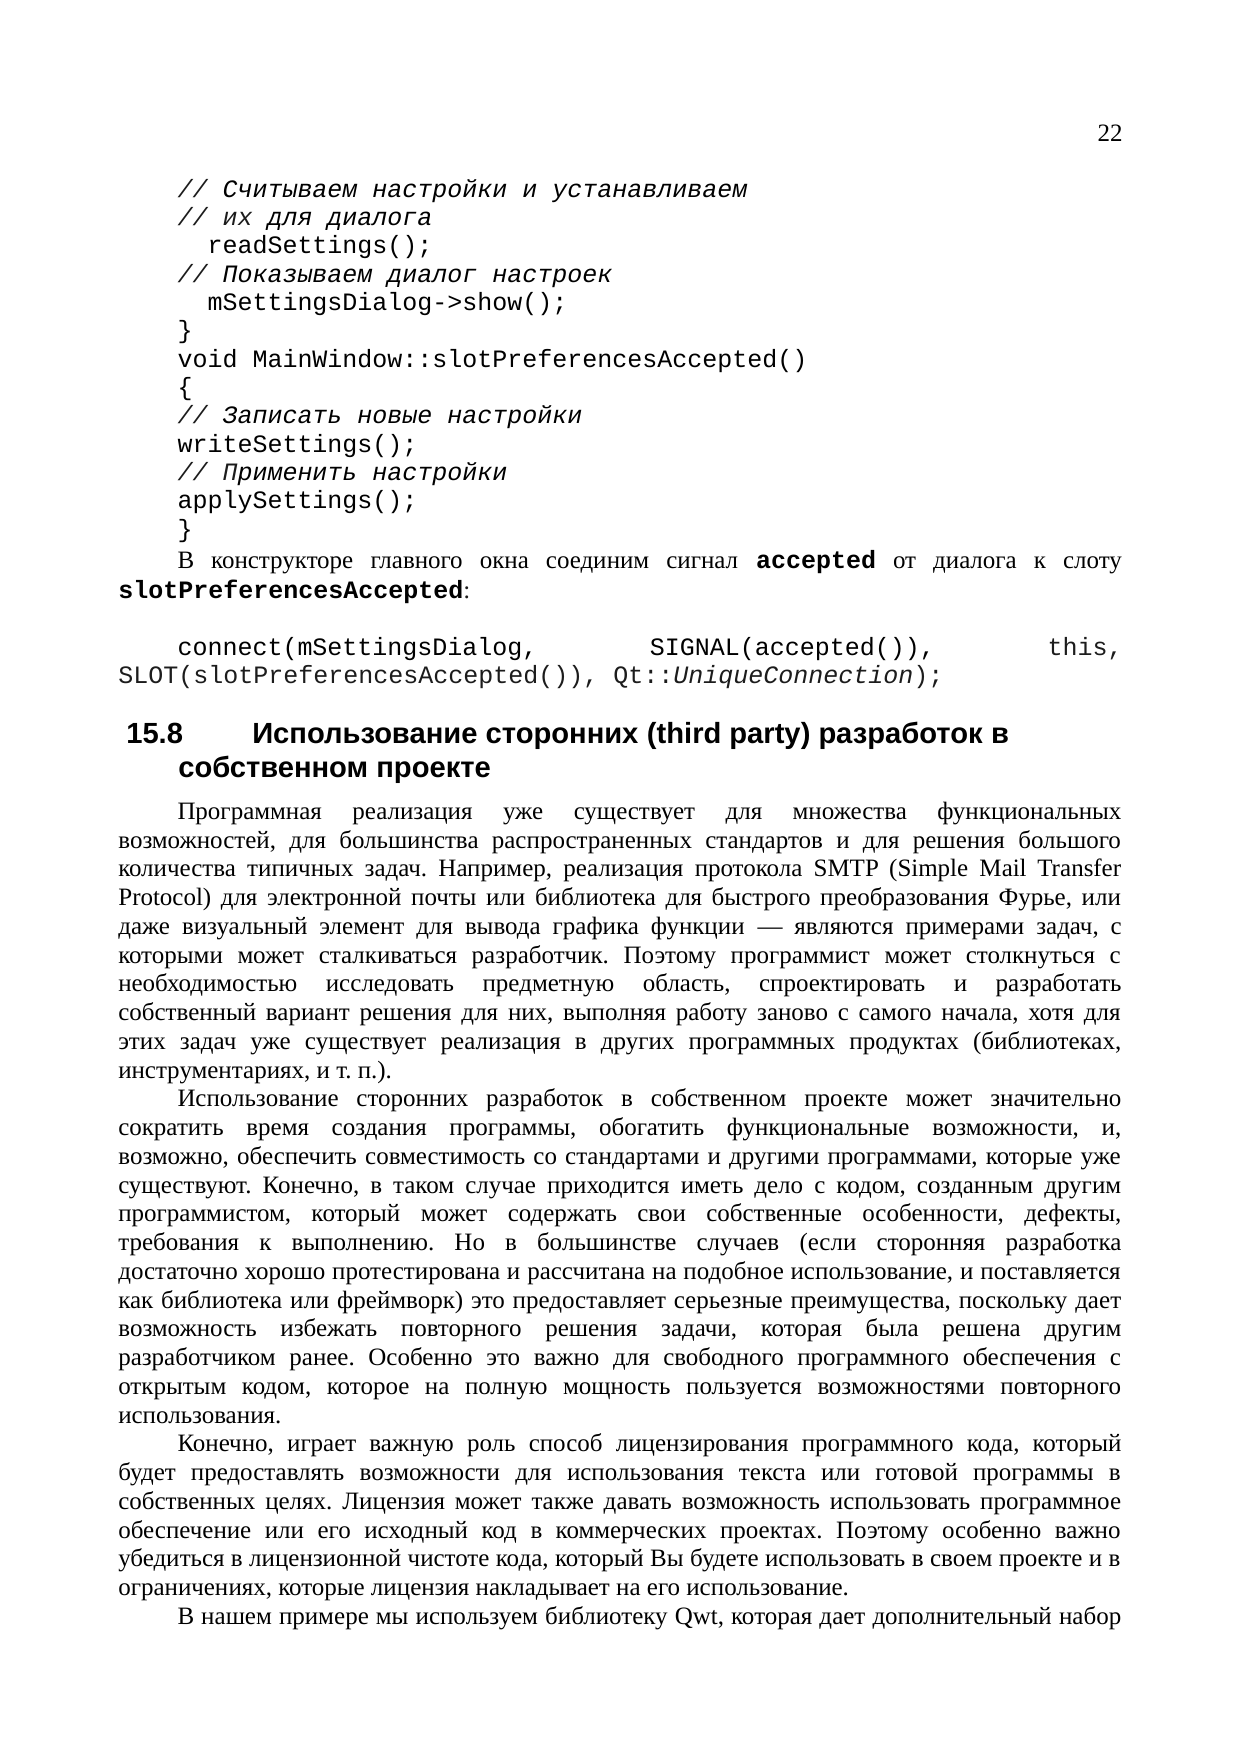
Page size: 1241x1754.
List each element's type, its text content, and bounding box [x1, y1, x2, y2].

text // Записать новые настройки [118, 403, 1122, 431]
text readSettings(); [118, 233, 1122, 261]
text // Считываем настройки и устанавливаем [118, 176, 1122, 205]
text { [118, 375, 1122, 403]
text mSettingsDialog->show(); [118, 290, 1122, 318]
text В конструкторе главного окна соединим сигнал accepted от диалога к слоту slotPreferencesAccepted: [118, 545, 1122, 606]
text // их для диалога [118, 205, 1122, 233]
text } [118, 318, 1122, 346]
text Конечно, играет важную роль способ лицензирования программного кода, который будет предоставлять возможности для использования текста или готовой программы в собственных целях. Лицензия может также давать возможность использовать программное обеспечение или его исходный код в коммерческих проектах. Поэтому особенно важно убедиться в лицензионной чистоте кода, который Вы будете использовать в своем проекте и в ограничениях, которые лицензия накладывает на его использование. [118, 1428, 1122, 1601]
text connect(mSettingsDialog, SIGNAL(accepted()), this, SLOT(slotPreferencesAccepted()), Qt::UniqueConnection); [118, 635, 1122, 691]
text // Применить настройки [118, 460, 1122, 488]
text void MainWindow::slotPreferencesAccepted() [118, 346, 1122, 375]
text Использование сторонних разработок в собственном проекте может значительно сократить время создания программы, обогатить функциональные возможности, и, возможно, обеспечить совместимость со стандартами и другими программами, которые уже существуют. Конечно, в таком случае приходится иметь дело с кодом, созданным другим программистом, который может содержать свои собственные особенности, дефекты, требования к выполнению. Но в большинстве случаев (если сторонняя разработка достаточно хорошо протестирована и рассчитана на подобное использование, и поставляется как библиотека или фреймворк) это предоставляет серьезные преимущества, поскольку дает возможность избежать повторного решения задачи, которая была решена другим разработчиком ранее. Особенно это важно для свободного программного обеспечения с открытым кодом, которое на полную мощность пользуется возможностями повторного использования. [118, 1083, 1122, 1428]
text // Показываем диалог настроек [118, 261, 1122, 290]
subtitle Использование сторонних (third party) разработок в собственном проекте [118, 716, 1122, 783]
text } [118, 516, 1122, 545]
text Программная реализация уже существует для множества функциональных возможностей, для большинства распространенных стандартов и для решения большого количества типичных задач. Например, реализация протокола SMTP (Simple Mail Transfer Protocol) для электронной почты или библиотека для быстрого преобразования Фурье, или даже визуальный элемент для вывода графика функции — являются примерами задач, с которыми может сталкиваться разработчик. Поэтому программист может столкнуться с необходимостью исследовать предметную область, спроектировать и разработать собственный вариант решения для них, выполняя работу заново с самого начала, хотя для этих задач уже существует реализация в других программных продуктах (библиотеках, инструментариях, и т. п.). [118, 796, 1122, 1083]
text writeSettings(); [118, 431, 1122, 460]
text applySettings(); [118, 488, 1122, 516]
text В нашем примере мы используем библиотеку Qwt, которая дает дополнительный набор [118, 1601, 1122, 1630]
